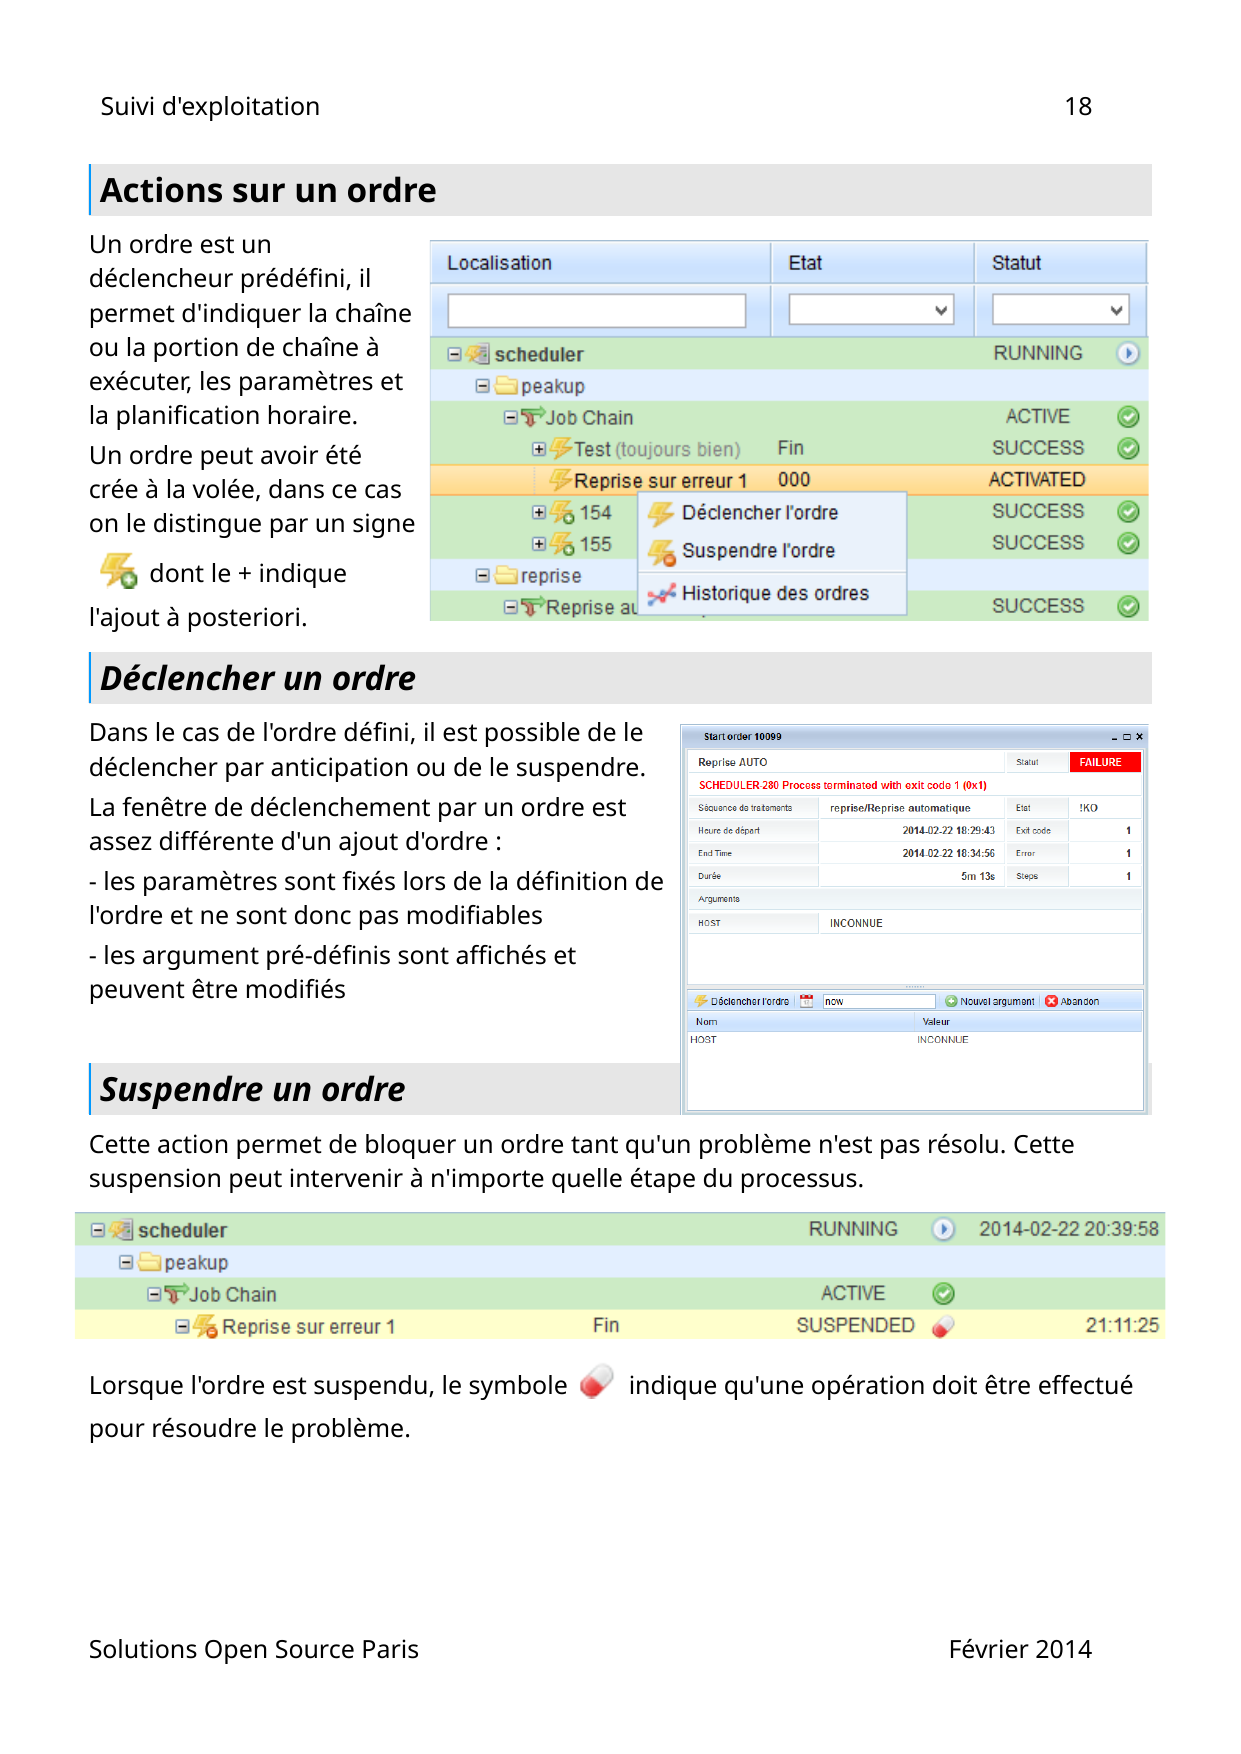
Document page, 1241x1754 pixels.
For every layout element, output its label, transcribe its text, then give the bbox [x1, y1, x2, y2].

text Un ordre peut avoir été crée à la volée, dans ce cas on le distingue par un signe dont le + indique l'ajout à posteriori. [88, 437, 1152, 634]
subtitle Déclencher un ordre [91, 653, 1151, 703]
subtitle Suspendre un ordre [91, 1064, 680, 1114]
text Cette action permet de bloquer un ordre tant qu'un problème n'est pas résolu. Cette suspension peut intervenir à n'importe quelle étape du processus. [88, 1126, 1152, 1194]
text Un ordre est un déclencheur prédéfini, il permet d'indiquer la chaîne ou la portion de chaîne à exécuter, les paramètres et la planification horaire. [88, 227, 1152, 431]
text Lorsque l'ordre est suspendu, le symboleindique qu'une opération doit être effectué pour résoudre le problème. [88, 1339, 1152, 1445]
text [88, 1200, 1152, 1212]
picture [100, 551, 138, 589]
text La fenêtre de déclenchement par un ordre est assez différente d'un ajout d'ordre : [88, 789, 680, 857]
text - les argument pré-définis sont affichés et peuvent être modifiés [88, 937, 680, 1005]
text Dans le cas de l'ordre défini, il est possible de le déclencher par anticipation ou de le suspendre. [88, 715, 1152, 783]
picture [579, 1362, 617, 1399]
subtitle Actions sur un ordre [91, 165, 1151, 215]
text - les paramètres sont fixés lors de la définition de l'ordre et ne sont donc pas modifiables [88, 863, 680, 931]
